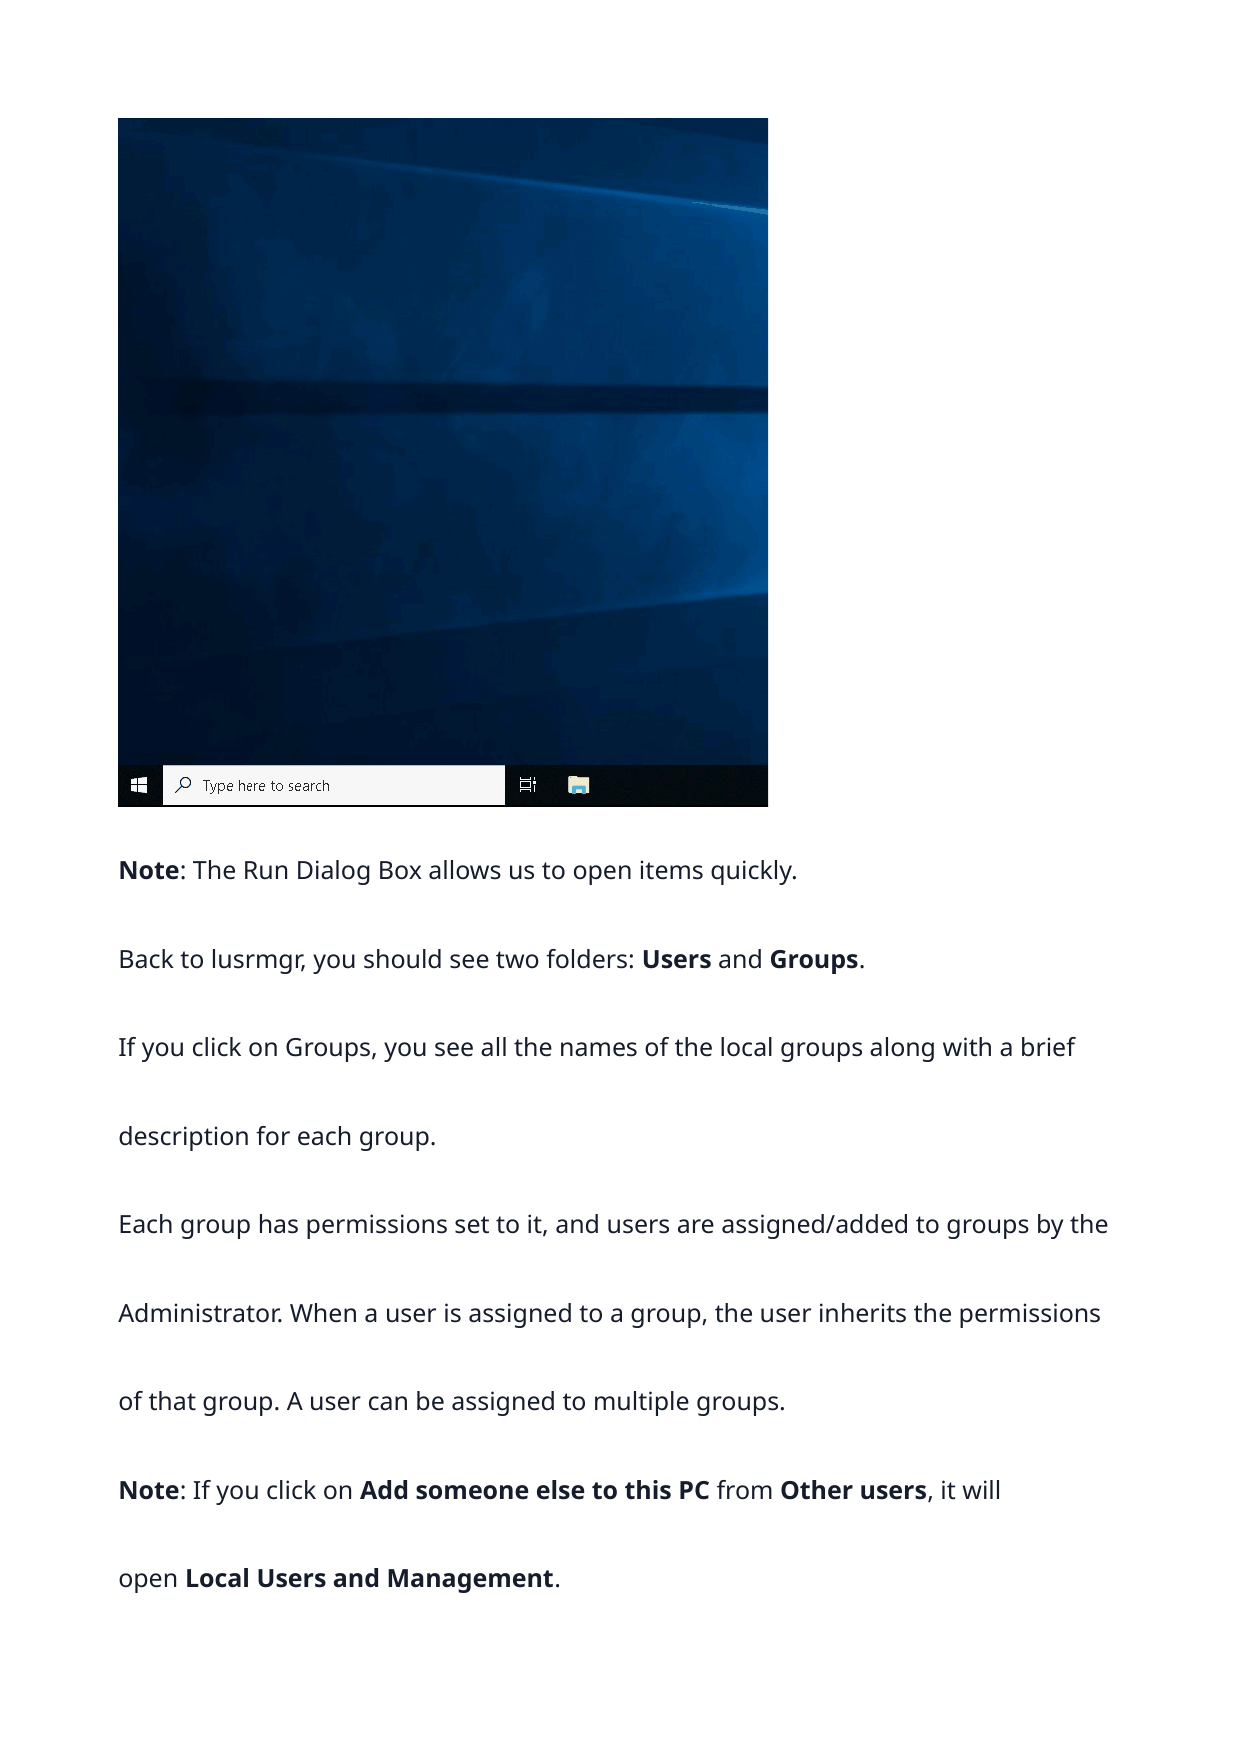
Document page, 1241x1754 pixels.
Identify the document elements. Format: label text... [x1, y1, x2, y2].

text If you click on Groups, you see all the names of the local groups along with a brief description for each group. [118, 1030, 1122, 1152]
text Note: The Run Dialog Box allows us to open items quickly. [118, 853, 1122, 887]
text Back to lusrmgr, you should see two folders: Users and Groups. [118, 941, 1122, 975]
text Each group has permissions set to it, and users are assigned/added to groups by the Administrator. When a user is assigned to a group, the user inherits the permissions of that group. A user can be assigned to multiple groups. [118, 1207, 1122, 1418]
text Note: If you click on Add someone else to this PC from Other users, it will open Local Users and Management. [118, 1473, 1122, 1595]
picture [118, 118, 769, 807]
